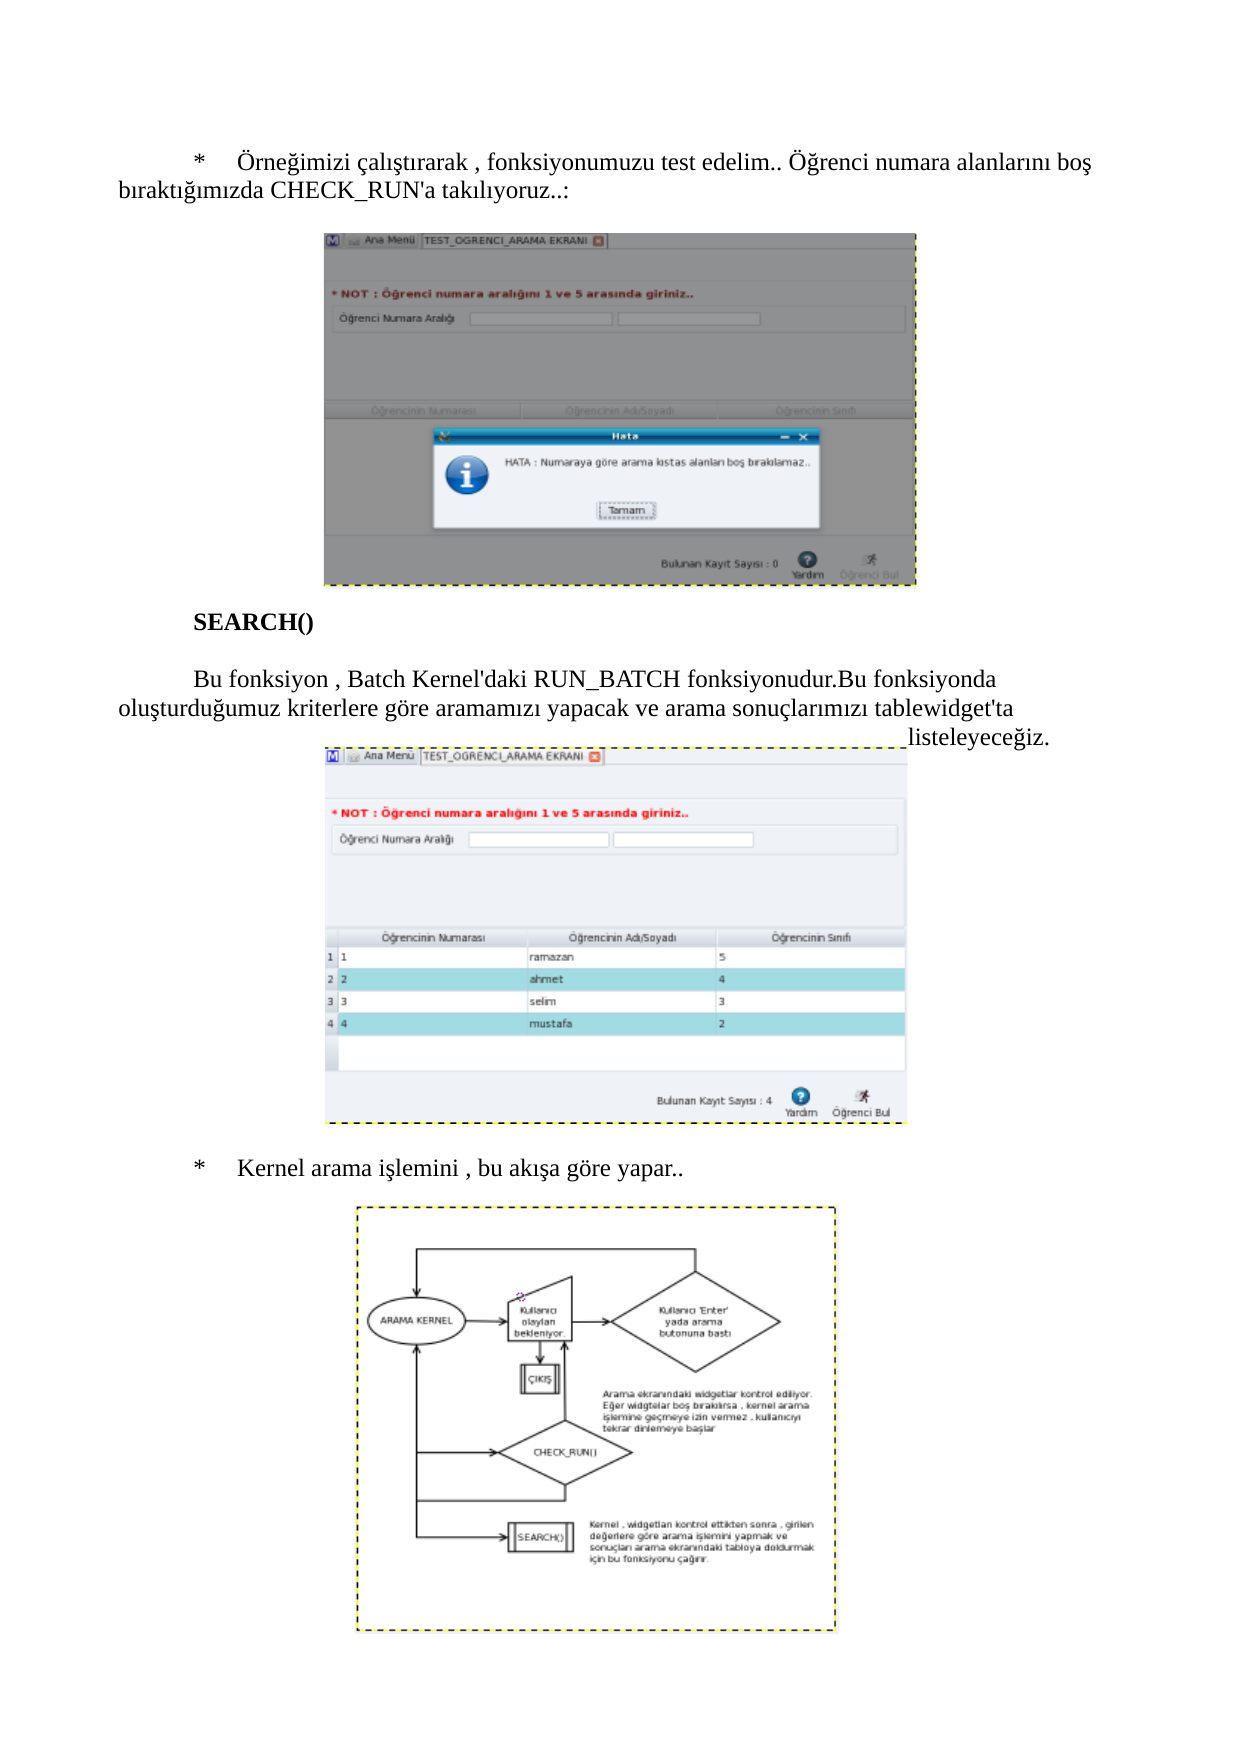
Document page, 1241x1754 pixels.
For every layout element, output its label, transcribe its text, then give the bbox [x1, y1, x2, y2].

picture [323, 233, 917, 589]
text Bu fonksiyon , Batch Kernel'daki RUN_BATCH fonksiyonudur.Bu fonksiyonda oluşturduğumuz kriterlere göre aramamızı yapacak ve arama sonuçlarımızı tablewidget'ta listeleyeceğiz. [118, 664, 1122, 751]
picture [324, 746, 908, 1124]
text * Kernel arama işlemini , bu akışa göre yapar.. [118, 1153, 1122, 1182]
text * Örneğimizi çalıştırarak , fonksiyonumuzu test edelim.. Öğrenci numara alanlarını boş bıraktığımızda CHECK_RUN'a takılıyoruz..: [118, 147, 1122, 204]
text SEARCH() [118, 607, 1122, 636]
picture [354, 1205, 839, 1634]
